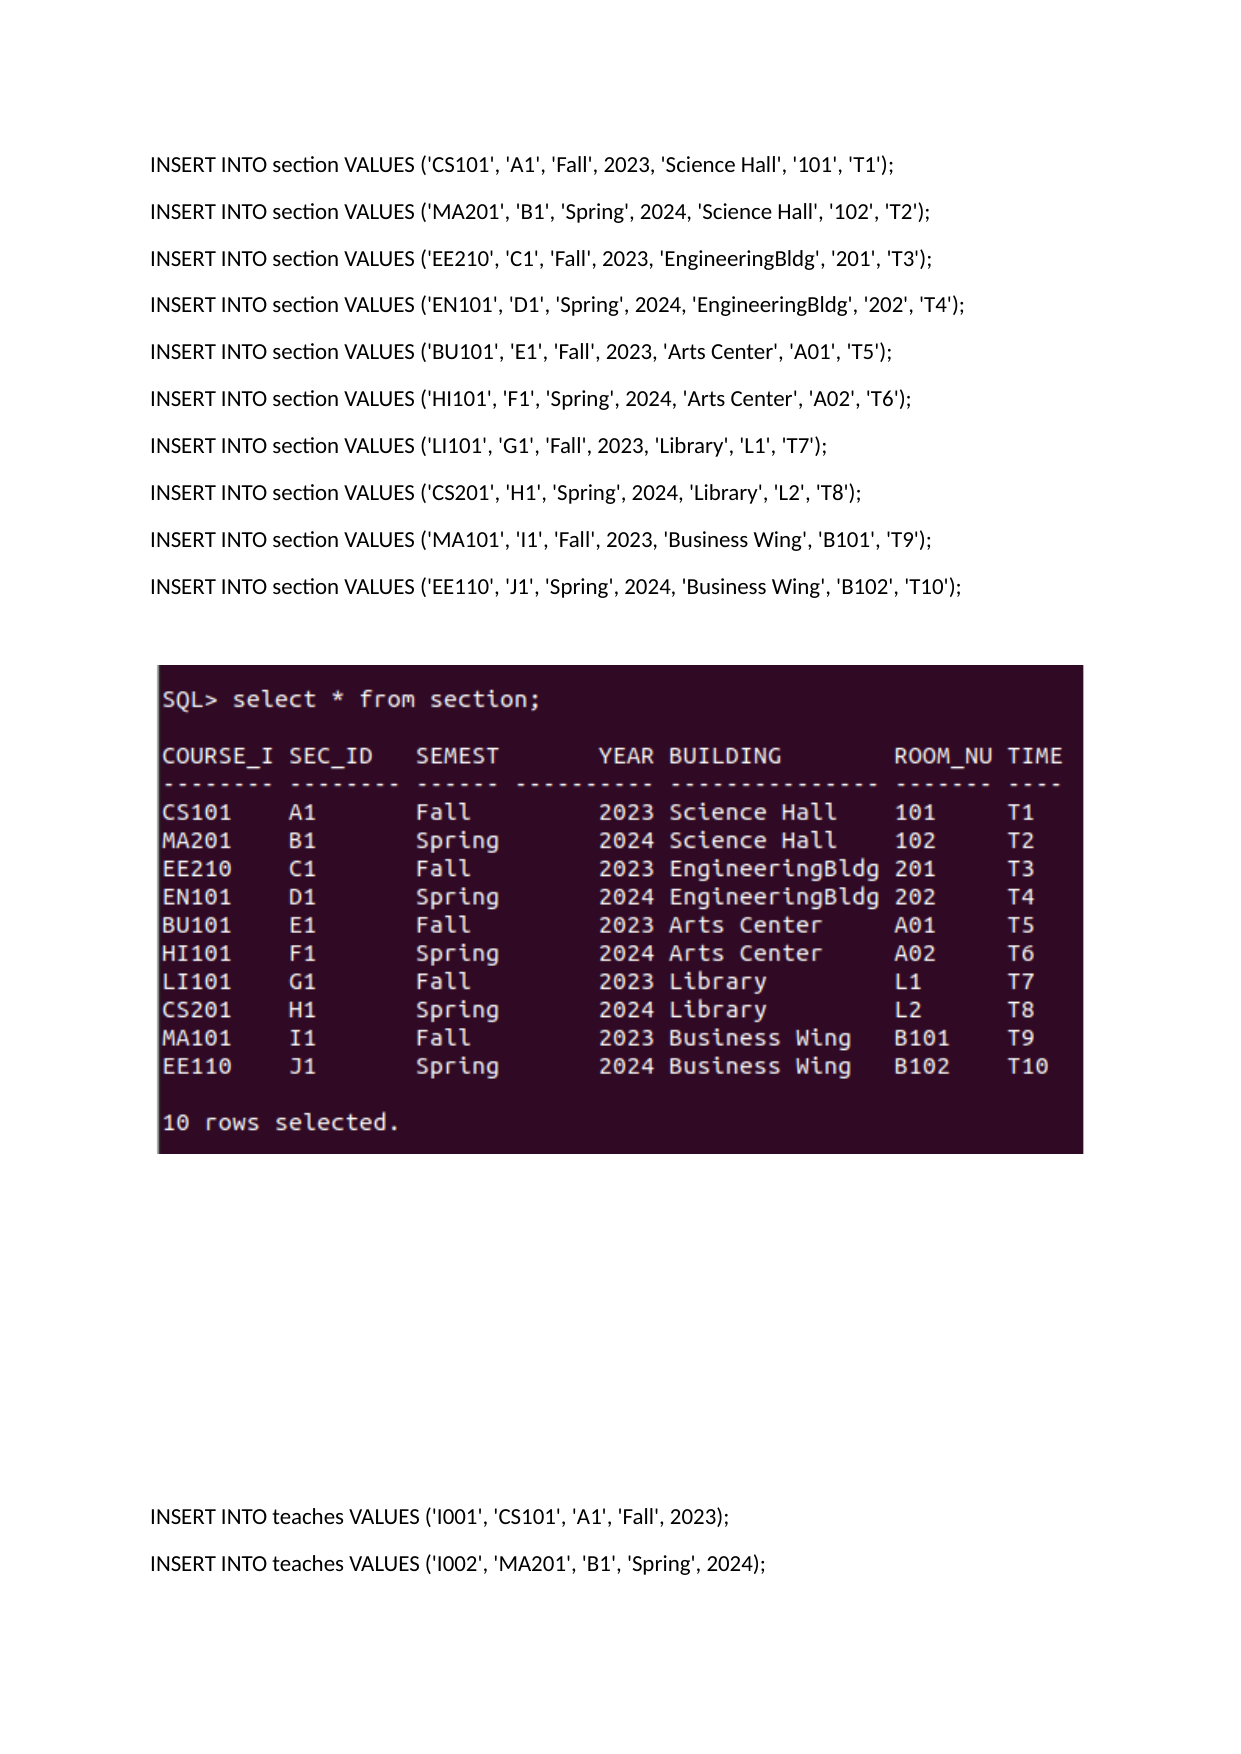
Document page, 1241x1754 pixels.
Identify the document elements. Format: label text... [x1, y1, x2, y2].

text INSERT INTO section VALUES ('MA101', 'I1', 'Fall', 2023, 'Business Wing', 'B101', 'T9'); [150, 525, 1090, 553]
text INSERT INTO section VALUES ('LI101', 'G1', 'Fall', 2023, 'Library', 'L1', 'T7'); [150, 431, 1090, 459]
text INSERT INTO section VALUES ('BU101', 'E1', 'Fall', 2023, 'Arts Center', 'A01', 'T5'); [150, 337, 1090, 366]
text INSERT INTO section VALUES ('CS101', 'A1', 'Fall', 2023, 'Science Hall', '101', 'T1'); [150, 150, 1090, 178]
text INSERT INTO teaches VALUES ('I001', 'CS101', 'A1', 'Fall', 2023); [150, 1502, 1090, 1530]
text INSERT INTO section VALUES ('EE210', 'C1', 'Fall', 2023, 'EngineeringBldg', '201', 'T3'); [150, 244, 1090, 272]
text INSERT INTO section VALUES ('MA201', 'B1', 'Spring', 2024, 'Science Hall', '102', 'T2'); [150, 197, 1090, 225]
picture [156, 665, 1084, 1154]
text INSERT INTO section VALUES ('HI101', 'F1', 'Spring', 2024, 'Arts Center', 'A02', 'T6'); [150, 384, 1090, 412]
text INSERT INTO section VALUES ('EN101', 'D1', 'Spring', 2024, 'EngineeringBldg', '202', 'T4'); [150, 291, 1090, 319]
text INSERT INTO teaches VALUES ('I002', 'MA201', 'B1', 'Spring', 2024); [150, 1549, 1090, 1577]
text INSERT INTO section VALUES ('CS201', 'H1', 'Spring', 2024, 'Library', 'L2', 'T8'); [150, 478, 1090, 506]
text INSERT INTO section VALUES ('EE110', 'J1', 'Spring', 2024, 'Business Wing', 'B102', 'T10'); [150, 572, 1090, 600]
